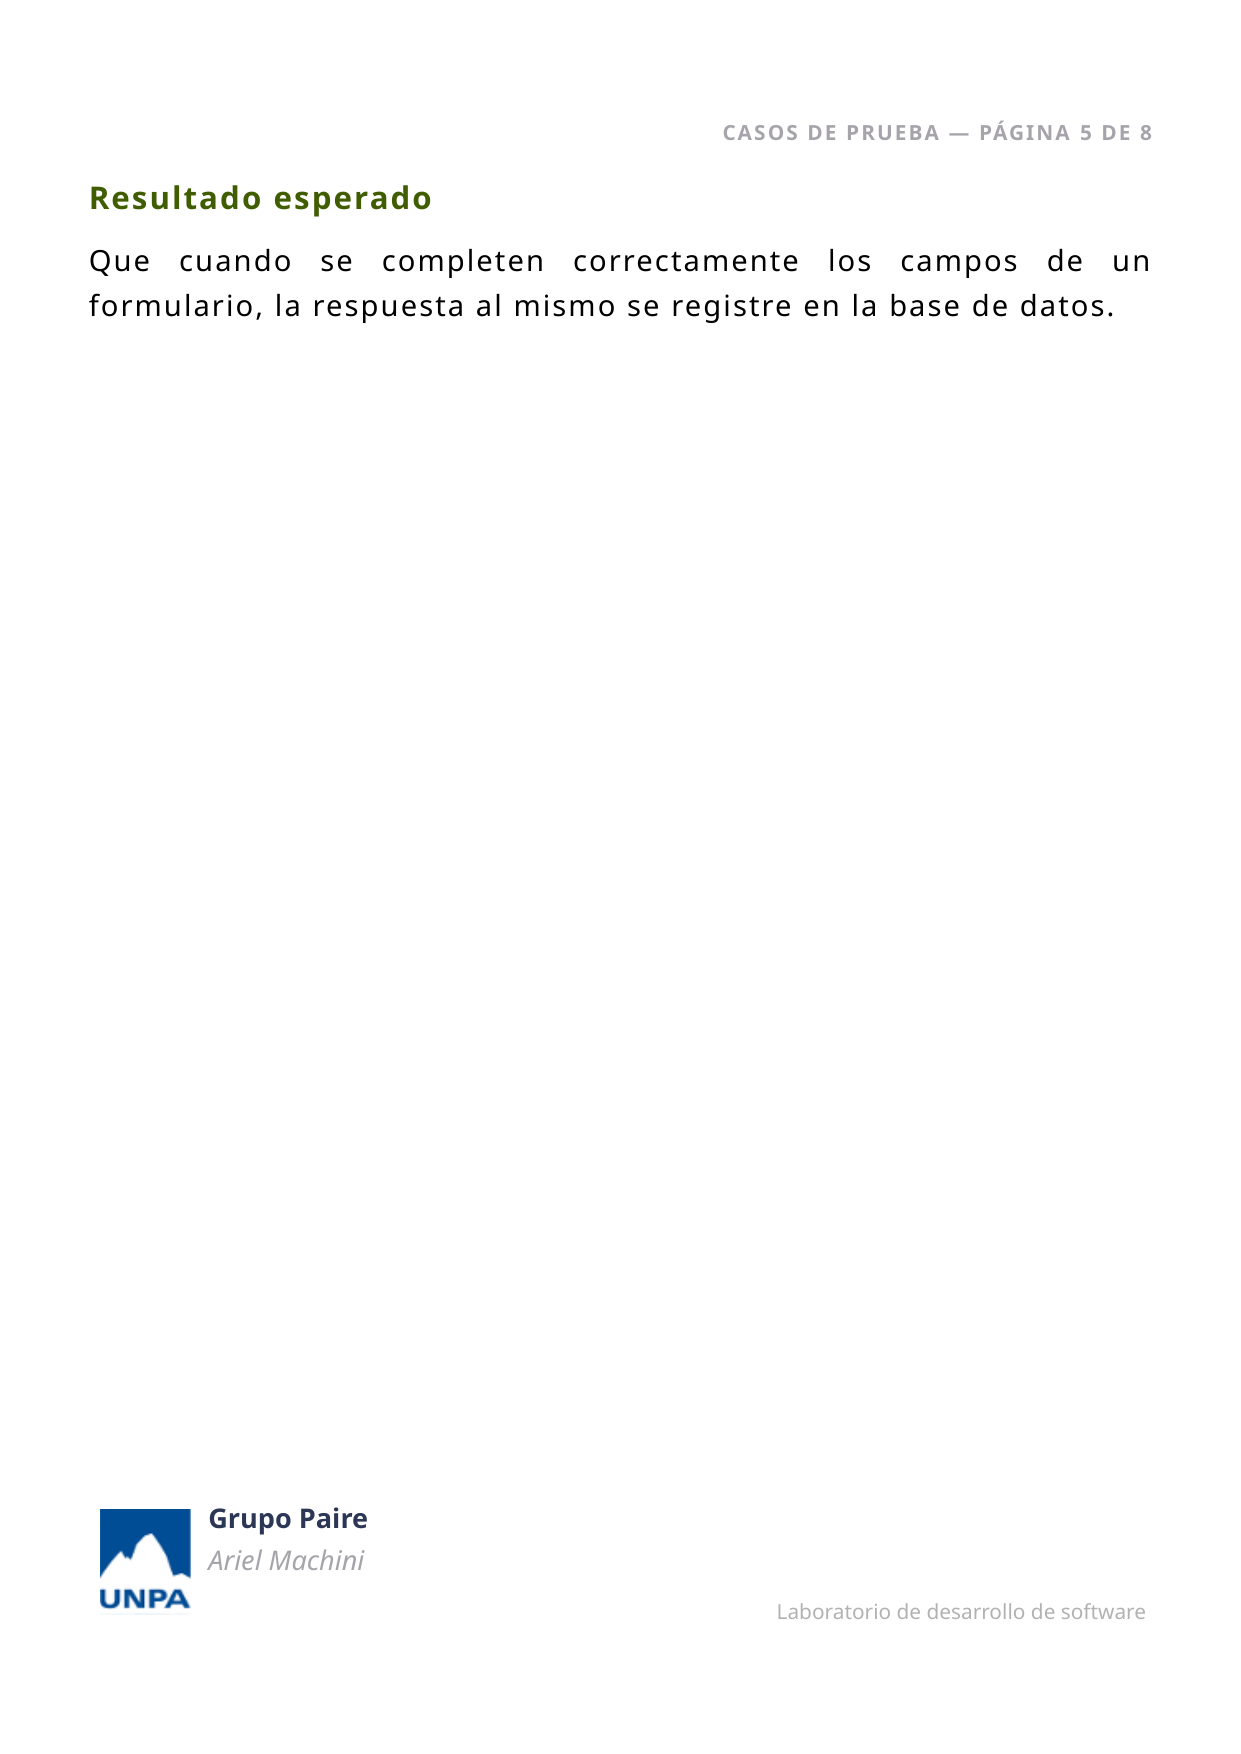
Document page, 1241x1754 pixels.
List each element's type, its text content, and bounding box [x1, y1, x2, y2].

text Que cuando se completen correctamente los campos de un formulario, la respuesta al mismo se registre en la base de datos. [88, 240, 1152, 325]
text Resultado esperado [88, 176, 1152, 219]
picture [100, 1509, 191, 1615]
